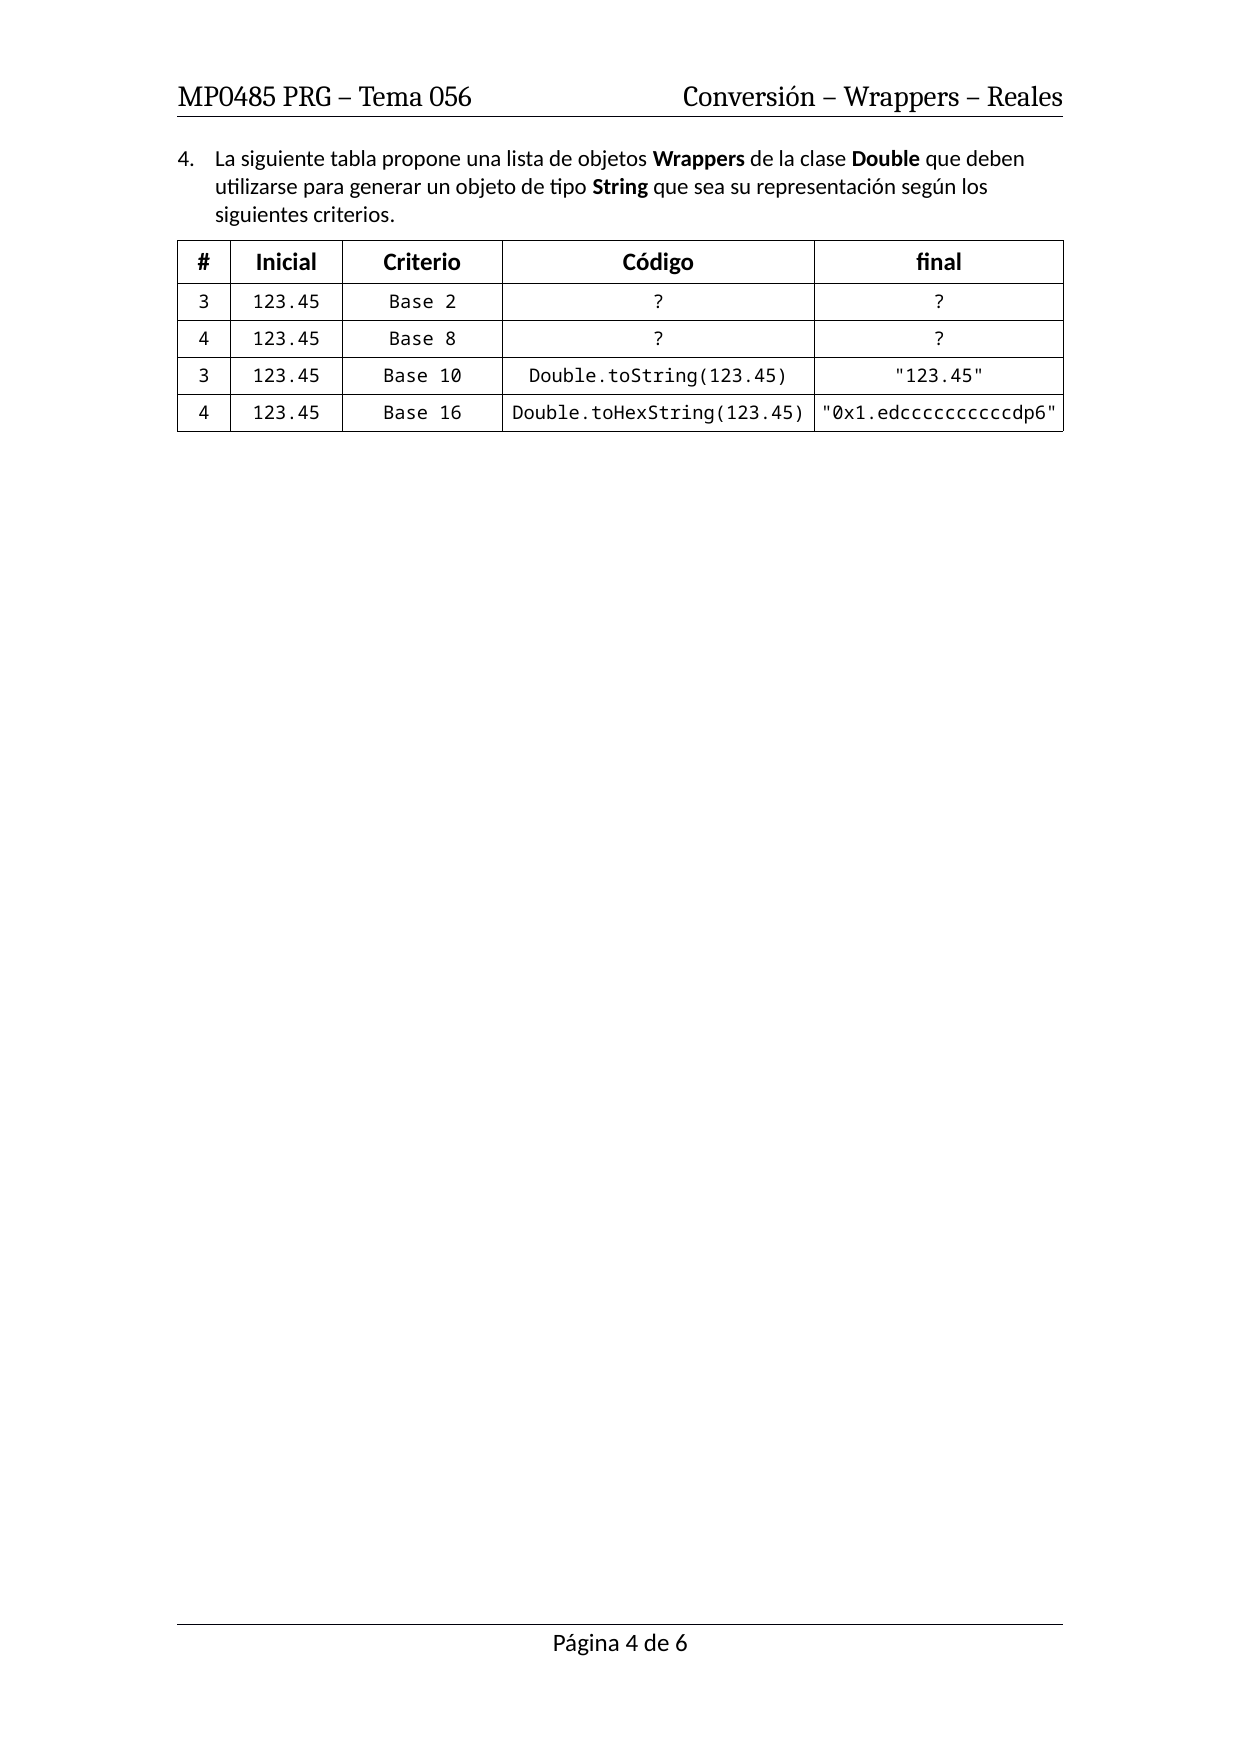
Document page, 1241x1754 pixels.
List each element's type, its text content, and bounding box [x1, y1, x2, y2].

table_cell Base 10 [343, 358, 502, 394]
table_cell 4 [178, 321, 230, 357]
table_cell 123.45 [231, 321, 342, 357]
table_cell ? [503, 321, 814, 357]
table_header Código [503, 241, 814, 282]
table_header # [178, 241, 230, 282]
table_cell Base 16 [343, 395, 502, 431]
table_cell 4 [178, 395, 230, 431]
table_cell ? [815, 284, 1063, 319]
table_cell "123.45" [815, 358, 1063, 394]
table_cell Base 2 [343, 284, 502, 319]
table_cell Double.toHexString(123.45) [503, 395, 814, 431]
table_cell 123.45 [231, 395, 342, 431]
table_cell 3 [178, 284, 230, 319]
table_cell ? [815, 321, 1063, 357]
table_cell Double.toString(123.45) [503, 358, 814, 394]
table_cell 123.45 [231, 358, 342, 394]
table_header final [815, 241, 1063, 282]
table_header Criterio [343, 241, 502, 282]
table_cell 3 [178, 358, 230, 394]
table_cell "0x1.edccccccccccdp6" [815, 395, 1063, 431]
table_cell 123.45 [231, 284, 342, 319]
table_header Inicial [231, 241, 342, 282]
list La siguiente tabla propone una lista de objetos Wrappers de la clase Double que deben utilizarse para generar un objeto de tipo String que sea su representación según los siguientes criterios. [177, 144, 1063, 228]
table_cell ? [503, 284, 814, 319]
table_cell Base 8 [343, 321, 502, 357]
